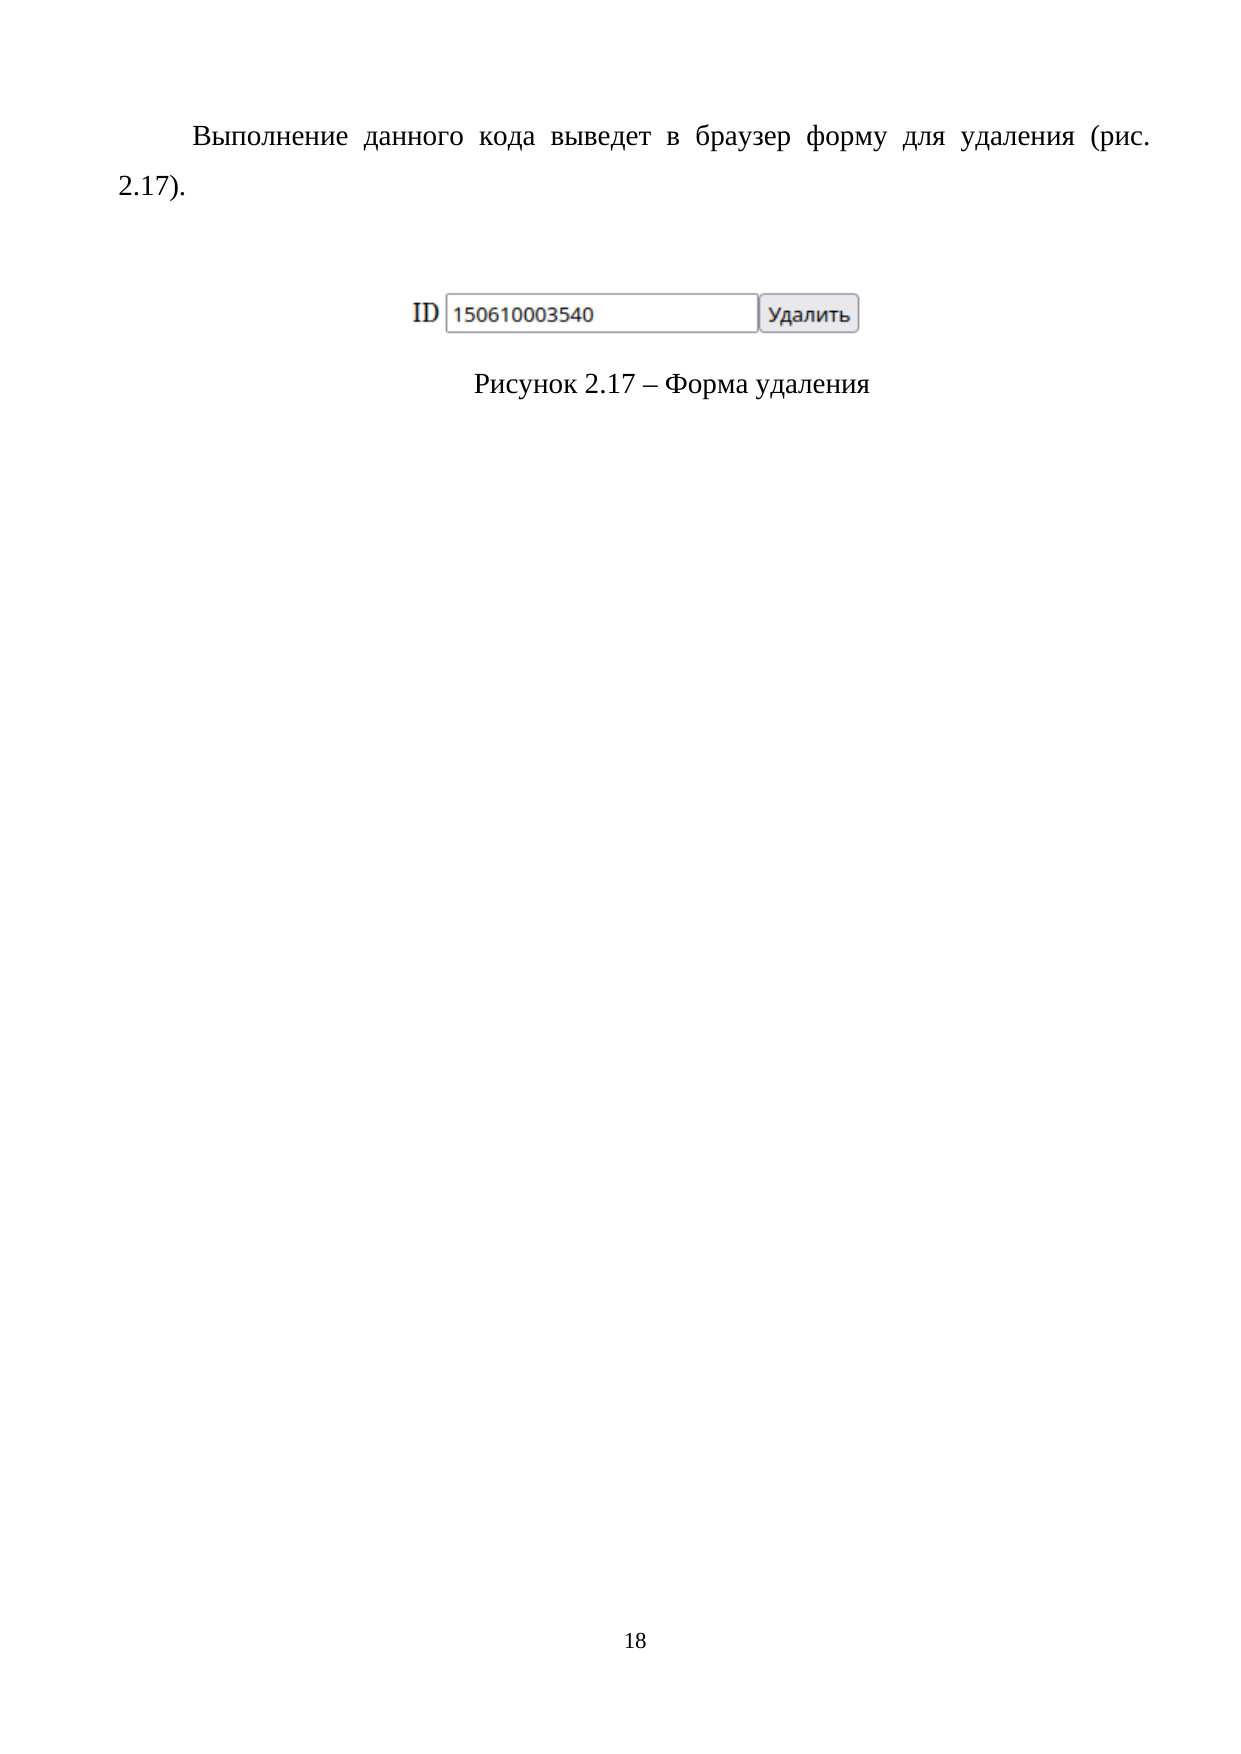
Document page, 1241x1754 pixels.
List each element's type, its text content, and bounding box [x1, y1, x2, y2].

text Рисунок 2.17 – Форма удаления [118, 367, 1152, 400]
picture [398, 269, 872, 354]
text Выполнение данного кода выведет в браузер форму для удаления (рис. 2.17). [118, 118, 1152, 202]
